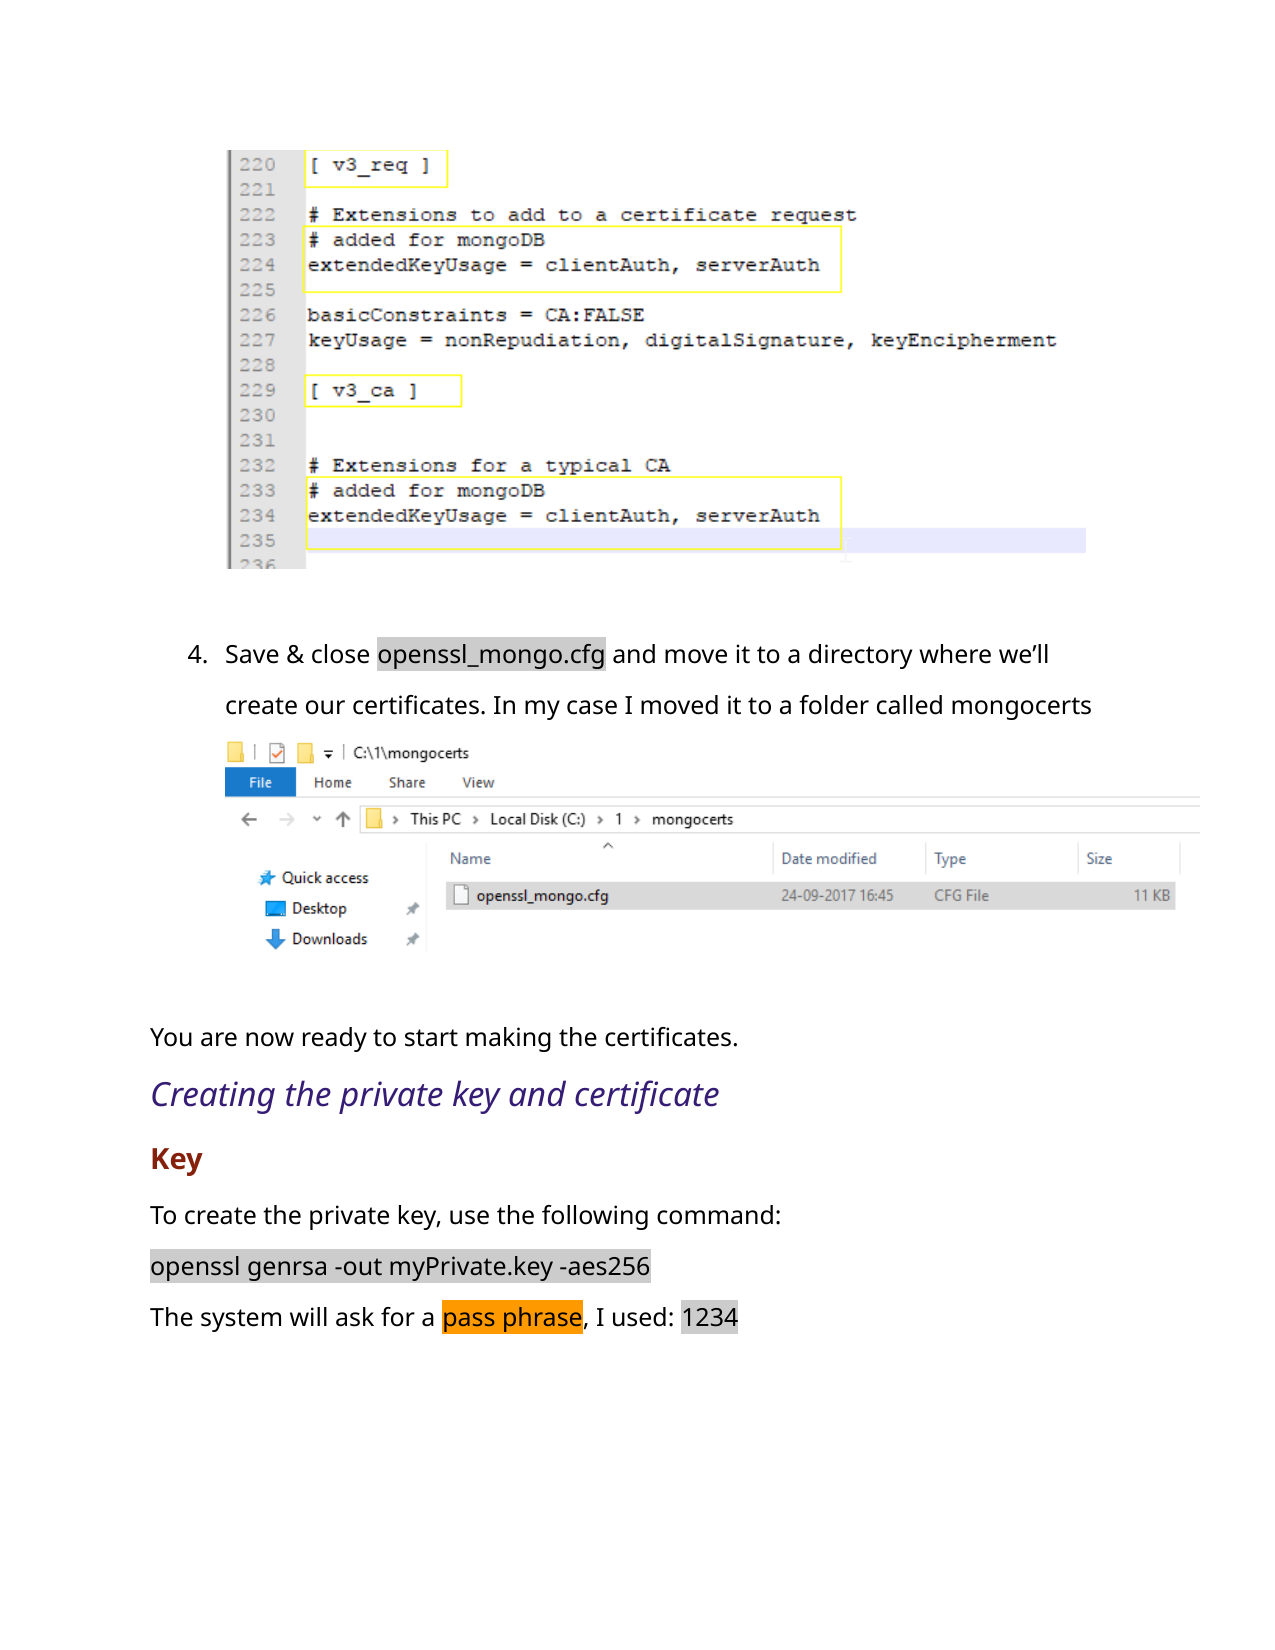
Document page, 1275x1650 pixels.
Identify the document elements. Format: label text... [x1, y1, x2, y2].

text openssl genrsa -out myPrivate.key -aes256 [150, 1249, 1125, 1283]
text The system will ask for a pass phrase, I used: 1234 [150, 1300, 1125, 1334]
text To create the private key, use the following command: [150, 1198, 1125, 1232]
picture [225, 150, 1086, 569]
picture [225, 738, 1200, 952]
list Save & close openssl_mongo.cfg and move it to a directory where we’ll create our certificates. In my case I moved it to a folder called mongocerts [187, 637, 1125, 951]
text You are now ready to start making the certificates. [150, 1019, 1125, 1053]
list [187, 150, 1125, 620]
subtitle Creating the private key and certificate [150, 1070, 1125, 1116]
subtitle Key [150, 1138, 1125, 1178]
